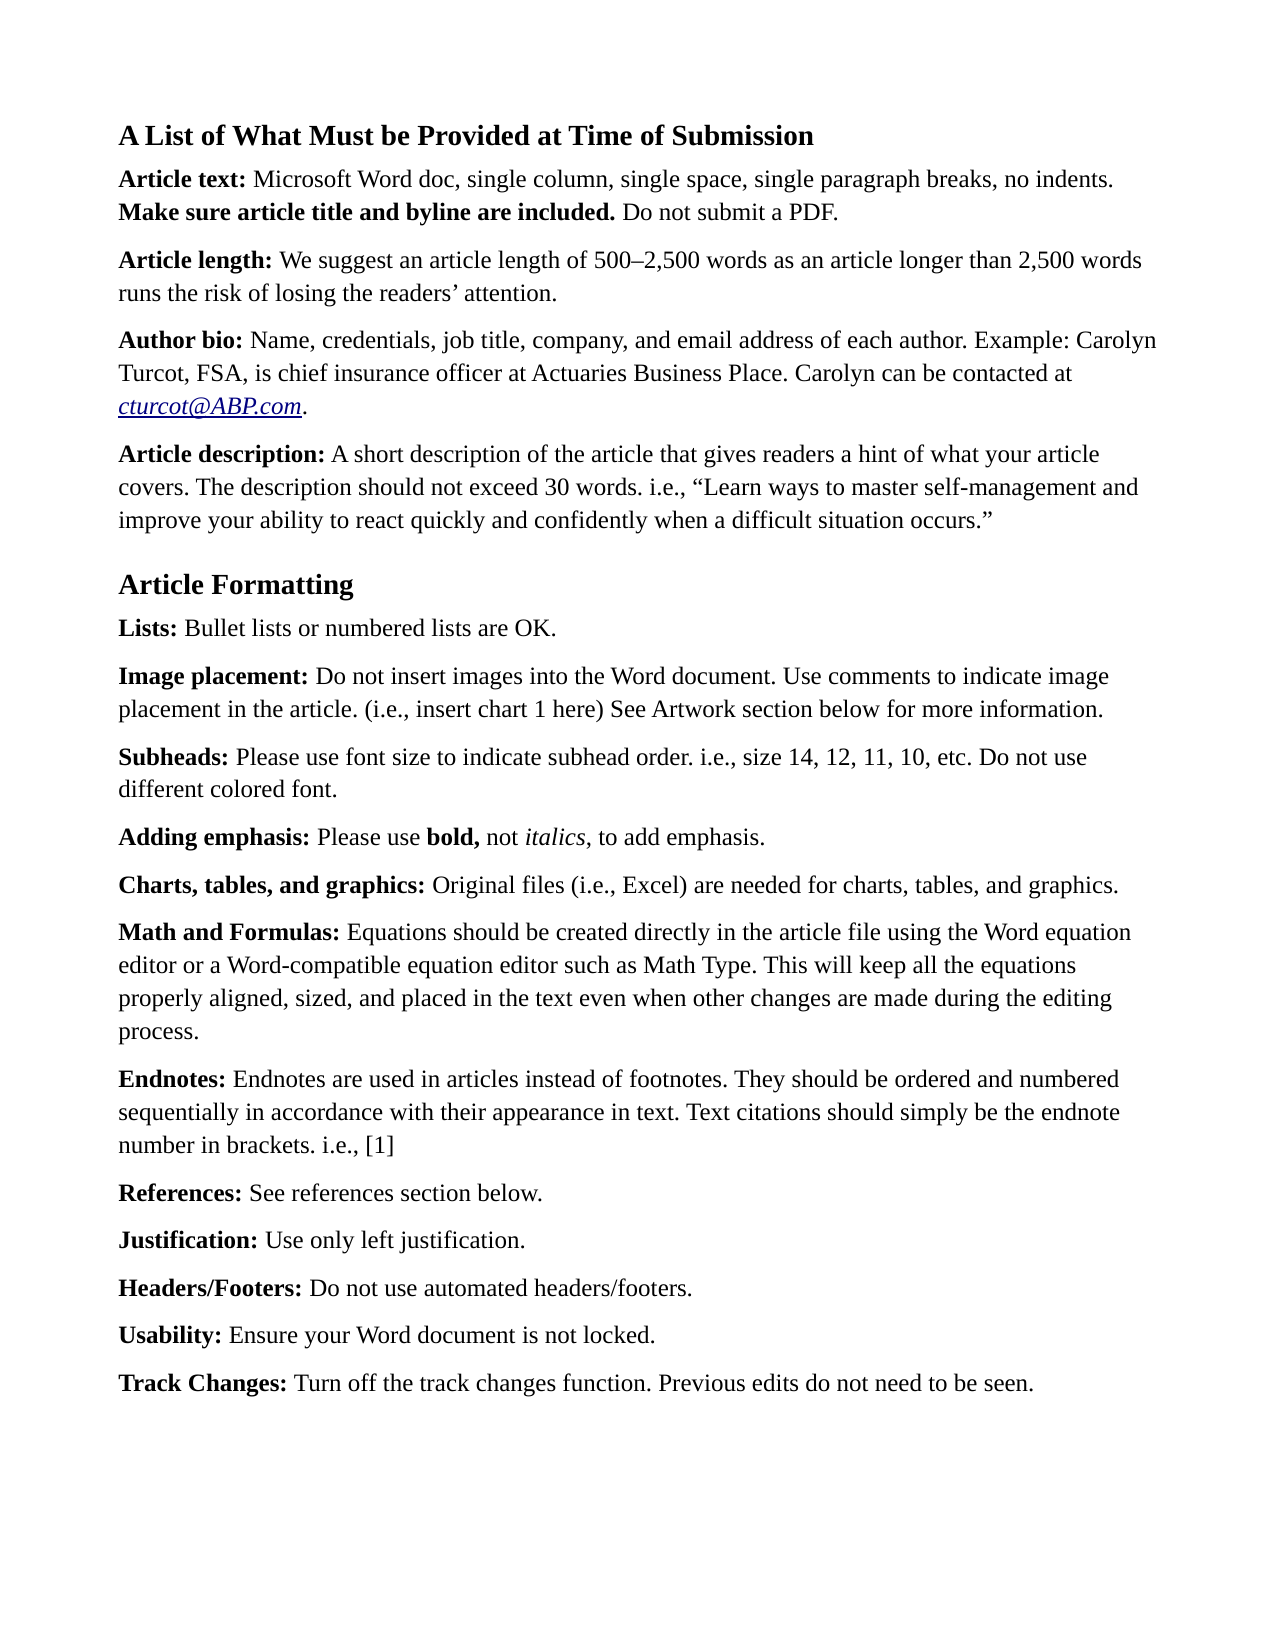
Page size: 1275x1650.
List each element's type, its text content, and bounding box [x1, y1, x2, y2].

subtitle Article Formatting [118, 567, 1157, 601]
subtitle A List of What Must be Provided at Time of Submission [118, 118, 1157, 152]
text Author bio: Name, credentials, job title, company, and email address of each author. Example: Carolyn Turcot, FSA, is chief insurance officer at Actuaries Business Place. Carolyn can be contacted at cturcot@ABP.com. [118, 325, 1157, 420]
text Usability: Ensure your Word document is not locked. [118, 1321, 1157, 1349]
text Image placement: Do not insert images into the Word document. Use comments to indicate image placement in the article. (i.e., insert chart 1 here) See Artwork section below for more information. [118, 661, 1157, 723]
text References: See references section below. [118, 1178, 1157, 1206]
text Article length: We suggest an article length of 500–2,500 words as an article longer than 2,500 words runs the risk of losing the readers’ attention. [118, 245, 1157, 307]
text Math and Formulas: Equations should be created directly in the article file using the Word equation editor or a Word-compatible equation editor such as Math Type. This will keep all the equations properly aligned, sized, and placed in the text even when other changes are made during the editing process. [118, 917, 1157, 1045]
text Headers/Footers: Do not use automated headers/footers. [118, 1273, 1157, 1302]
text Track Changes: Turn off the track changes function. Previous edits do not need to be seen. [118, 1368, 1157, 1397]
text Article description: A short description of the article that gives readers a hint of what your article covers. The description should not exceed 30 words. i.e., “Learn ways to master self-management and improve your ability to react quickly and confidently when a difficult situation occurs.” [118, 439, 1157, 534]
text Adding emphasis: Please use bold, not italics, to add emphasis. [118, 822, 1157, 851]
text Justification: Use only left justification. [118, 1225, 1157, 1254]
text Subheads: Please use font size to indicate subhead order. i.e., size 14, 12, 11, 10, etc. Do not use different colored font. [118, 742, 1157, 803]
text Lists: Bullet lists or numbered lists are OK. [118, 613, 1157, 642]
text Endnotes: Endnotes are used in articles instead of footnotes. They should be ordered and numbered sequentially in accordance with their appearance in text. Text citations should simply be the endnote number in brackets. i.e., [1] [118, 1064, 1157, 1159]
text Charts, tables, and graphics: Original files (i.e., Excel) are needed for charts, tables, and graphics. [118, 870, 1157, 898]
text Article text: Microsoft Word doc, single column, single space, single paragraph breaks, no indents. Make sure article title and byline are included. Do not submit a PDF. [118, 164, 1157, 226]
